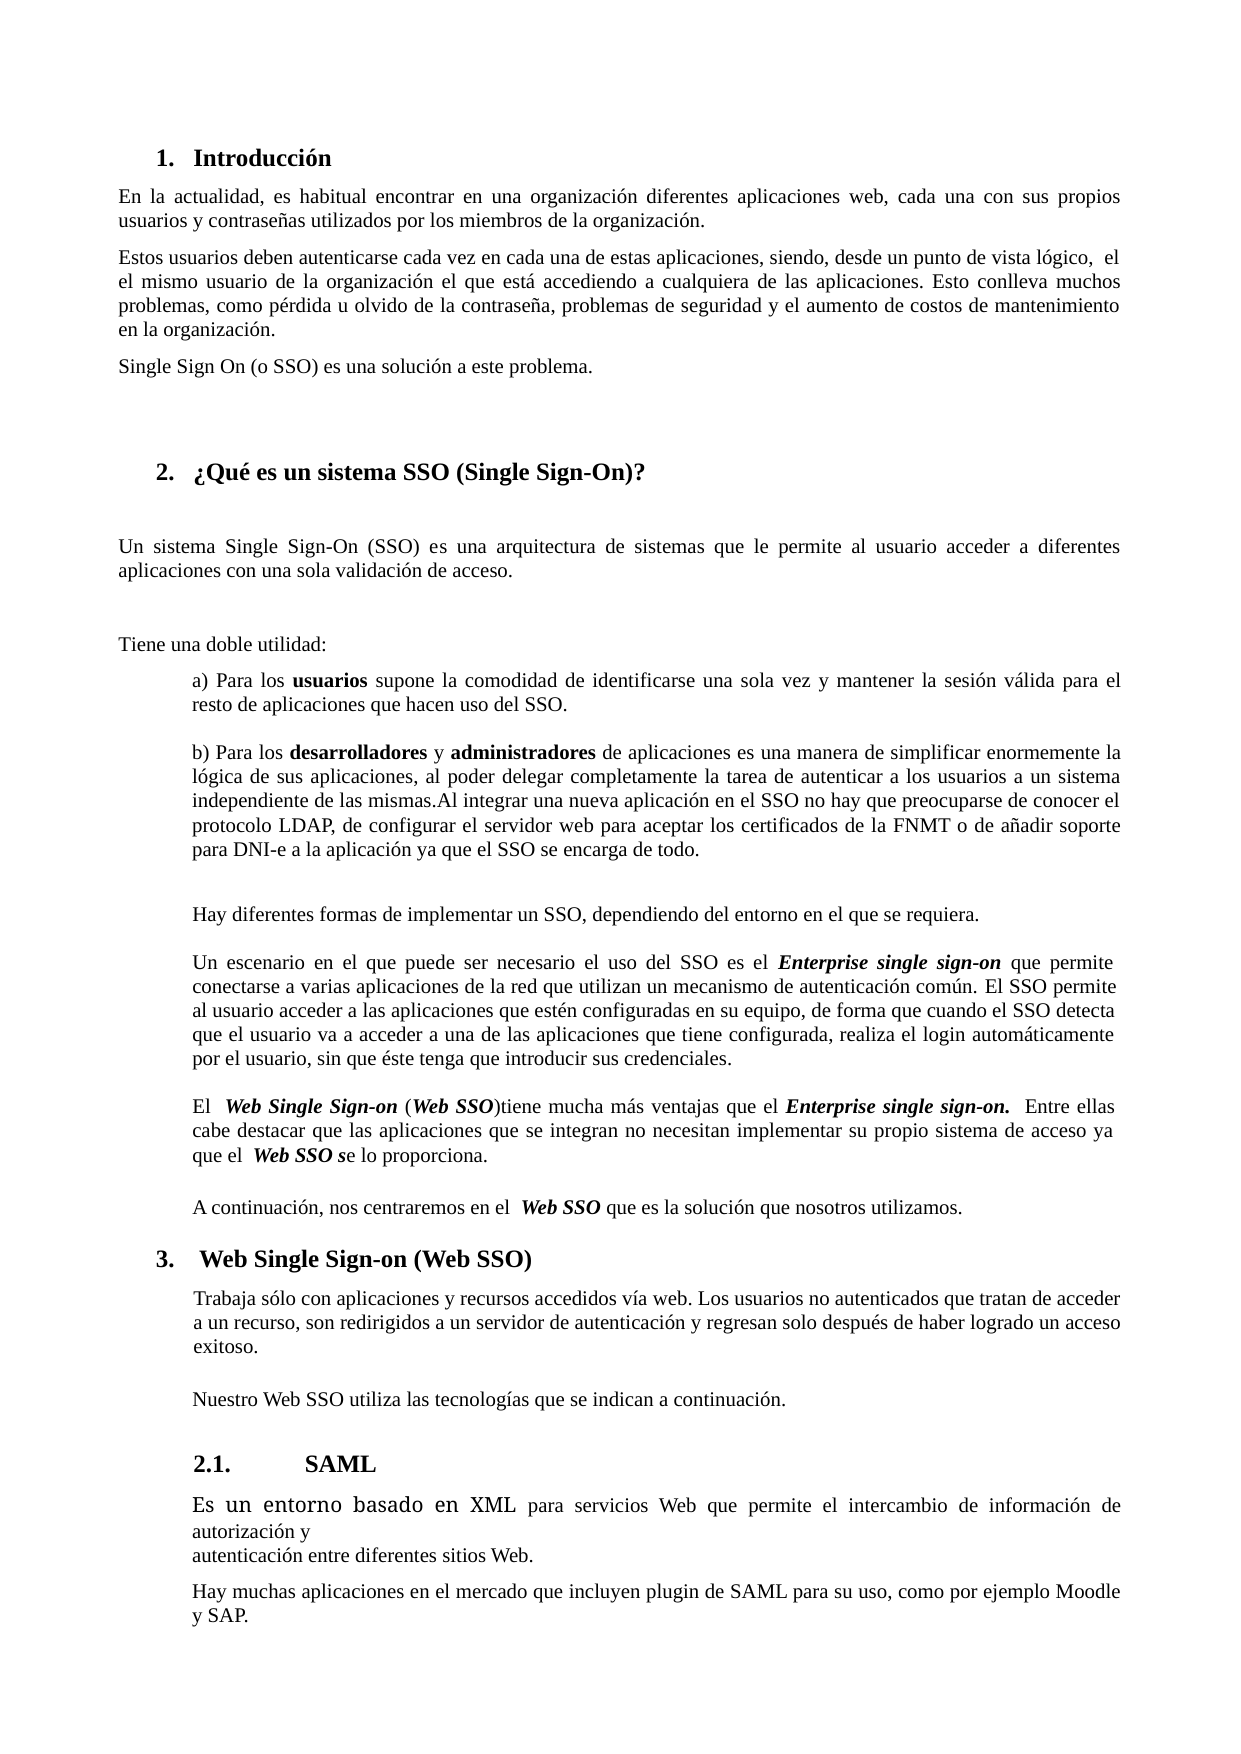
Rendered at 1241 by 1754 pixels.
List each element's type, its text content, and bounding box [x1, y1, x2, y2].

subtitle ¿Qué es un sistema SSO (Single Sign-On)? [156, 457, 1122, 485]
list Es un entorno basado en XML para servicios Web que permite el intercambio de información de autorización y [162, 1490, 1122, 1543]
text Single Sign On (o SSO) es una solución a este problema. [118, 354, 1122, 378]
text Un sistema Single Sign-On (SSO) es una arquitectura de sistemas que le permite al usuario acceder a diferentes aplicaciones con una sola validación de acceso. [118, 534, 1122, 582]
text Estos usuarios deben autenticarse cada vez en cada una de estas aplicaciones, siendo, desde un punto de vista lógico, el el mismo usuario de la organización el que está accediendo a cualquiera de las aplicaciones. Esto conlleva muchos problemas, como pérdida u olvido de la contraseña, problemas de seguridad y el aumento de costos de mantenimiento en la organización. [118, 245, 1122, 341]
subtitle Introducción [156, 143, 1122, 172]
text El Web Single Sign-on (Web SSO)tiene mucha más ventajas que el Enterprise single sign-on. Entre ellas cabe destacar que las aplicaciones que se integran no necesitan implementar su propio sistema de acceso ya que el Web SSO se lo proporciona. [118, 1094, 1122, 1167]
list a) Para los usuarios supone la comodidad de identificarse una sola vez y mantener la sesión válida para el resto de aplicaciones que hacen uso del SSO. [162, 668, 1122, 716]
text Nuestro Web SSO utiliza las tecnologías que se indican a continuación. [118, 1383, 1122, 1412]
subtitle Web Single Sign-on (Web SSO) [156, 1244, 1122, 1273]
text Tiene una doble utilidad: [118, 632, 1122, 656]
text A continuación, nos centraremos en el Web SSO que es la solución que nosotros utilizamos. [118, 1195, 1122, 1219]
text En la actualidad, es habitual encontrar en una organización diferentes aplicaciones web, cada una con sus propios usuarios y contraseñas utilizados por los miembros de la organización. [118, 184, 1122, 232]
list SAML [193, 1449, 1122, 1478]
text Un escenario en el que puede ser necesario el uso del SSO es el Enterprise single sign-on que permite conectarse a varias aplicaciones de la red que utilizan un mecanismo de autenticación común. El SSO permite al usuario acceder a las aplicaciones que estén configuradas en su equipo, de forma que cuando el SSO detecta que el usuario va a acceder a una de las aplicaciones que tiene configurada, realiza el login automáticamente por el usuario, sin que éste tenga que introducir sus credenciales. [118, 950, 1122, 1070]
list autenticación entre diferentes sitios Web. [162, 1543, 1122, 1567]
list b) Para los desarrolladores y administradores de aplicaciones es una manera de simplificar enormemente la lógica de sus aplicaciones, al poder delegar completamente la tarea de autenticar a los usuarios a un sistema independiente de las mismas.Al integrar una nueva aplicación en el SSO no hay que preocuparse de conocer el protocolo LDAP, de configurar el servidor web para aceptar los certificados de la FNMT o de añadir soporte para DNI-e a la aplicación ya que el SSO se encarga de todo. [162, 740, 1122, 861]
list Hay muchas aplicaciones en el mercado que incluyen plugin de SAML para su uso, como por ejemplo Moodle y SAP. [162, 1579, 1122, 1627]
list Trabaja sólo con aplicaciones y recursos accedidos vía web. Los usuarios no autenticados que tratan de acceder a un recurso, son redirigidos a un servidor de autenticación y regresan solo después de haber logrado un acceso exitoso. [156, 1286, 1122, 1358]
text Hay diferentes formas de implementar un SSO, dependiendo del entorno en el que se requiera. [118, 902, 1122, 926]
